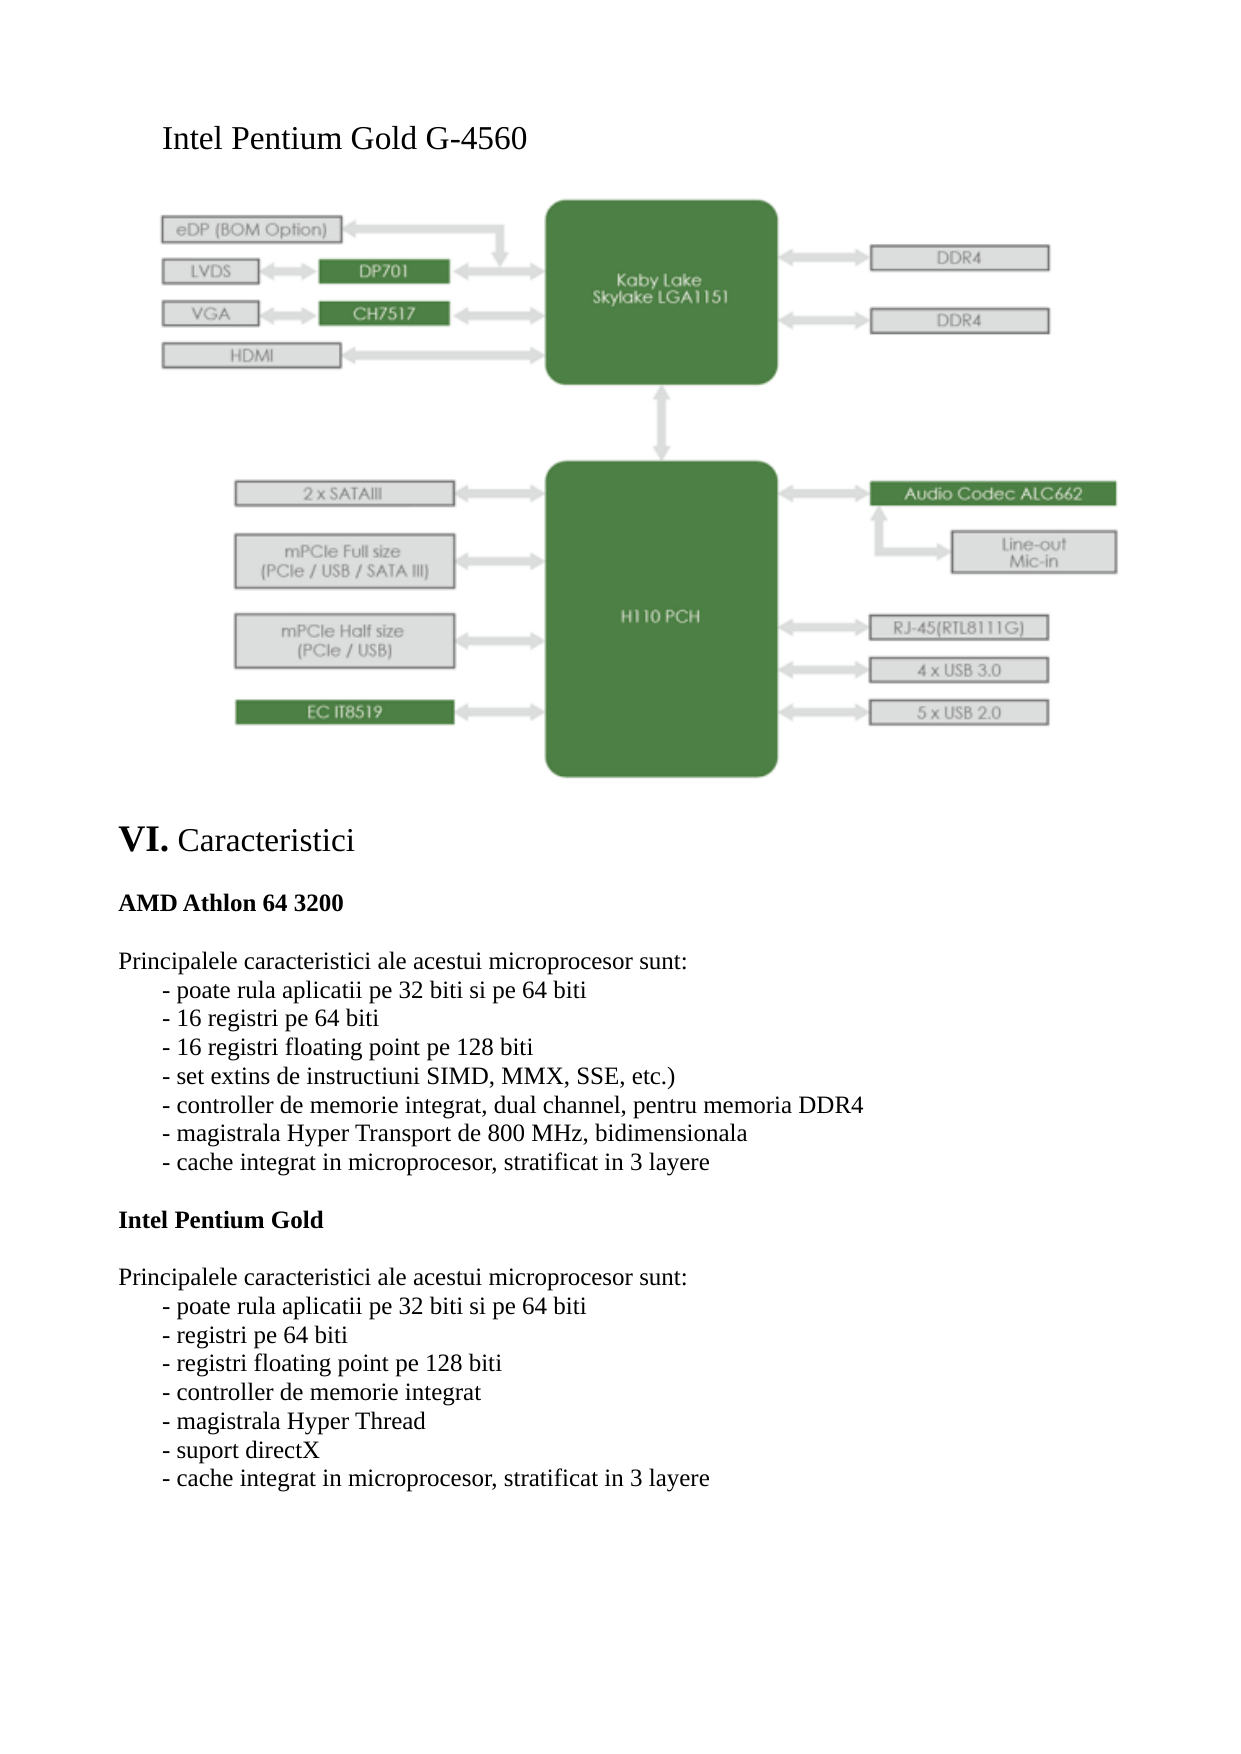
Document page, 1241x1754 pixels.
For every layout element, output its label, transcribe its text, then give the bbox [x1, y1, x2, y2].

text - poate rula aplicatii pe 32 biti si pe 64 biti [118, 1291, 1122, 1320]
text AMD Athlon 64 3200 [118, 888, 1122, 917]
text - suport directX [118, 1435, 1122, 1463]
text Intel Pentium Gold G-4560 [118, 118, 1122, 156]
text - set extins de instructiuni SIMD, MMX, SSE, etc.) [118, 1061, 1122, 1090]
text Intel Pentium Gold [118, 1205, 1122, 1233]
text - magistrala Hyper Thread [118, 1406, 1122, 1435]
text Principalele caracteristici ale acestui microprocesor sunt: [118, 1262, 1122, 1291]
text - cache integrat in microprocesor, stratificat in 3 layere [118, 1147, 1122, 1176]
text - poate rula aplicatii pe 32 biti si pe 64 biti [118, 975, 1122, 1003]
text - registri floating point pe 128 biti [118, 1348, 1122, 1377]
text - magistrala Hyper Transport de 800 MHz, bidimensionala [118, 1118, 1122, 1147]
text - registri pe 64 biti [118, 1320, 1122, 1348]
picture [149, 187, 1131, 788]
text VI. Caracteristici [118, 817, 1122, 860]
text - controller de memorie integrat, dual channel, pentru memoria DDR4 [118, 1090, 1122, 1118]
text - 16 registri pe 64 biti [118, 1003, 1122, 1032]
text - cache integrat in microprocesor, stratificat in 3 layere [118, 1463, 1122, 1492]
text - controller de memorie integrat [118, 1377, 1122, 1406]
text Principalele caracteristici ale acestui microprocesor sunt: [118, 946, 1122, 975]
text - 16 registri floating point pe 128 biti [118, 1032, 1122, 1061]
